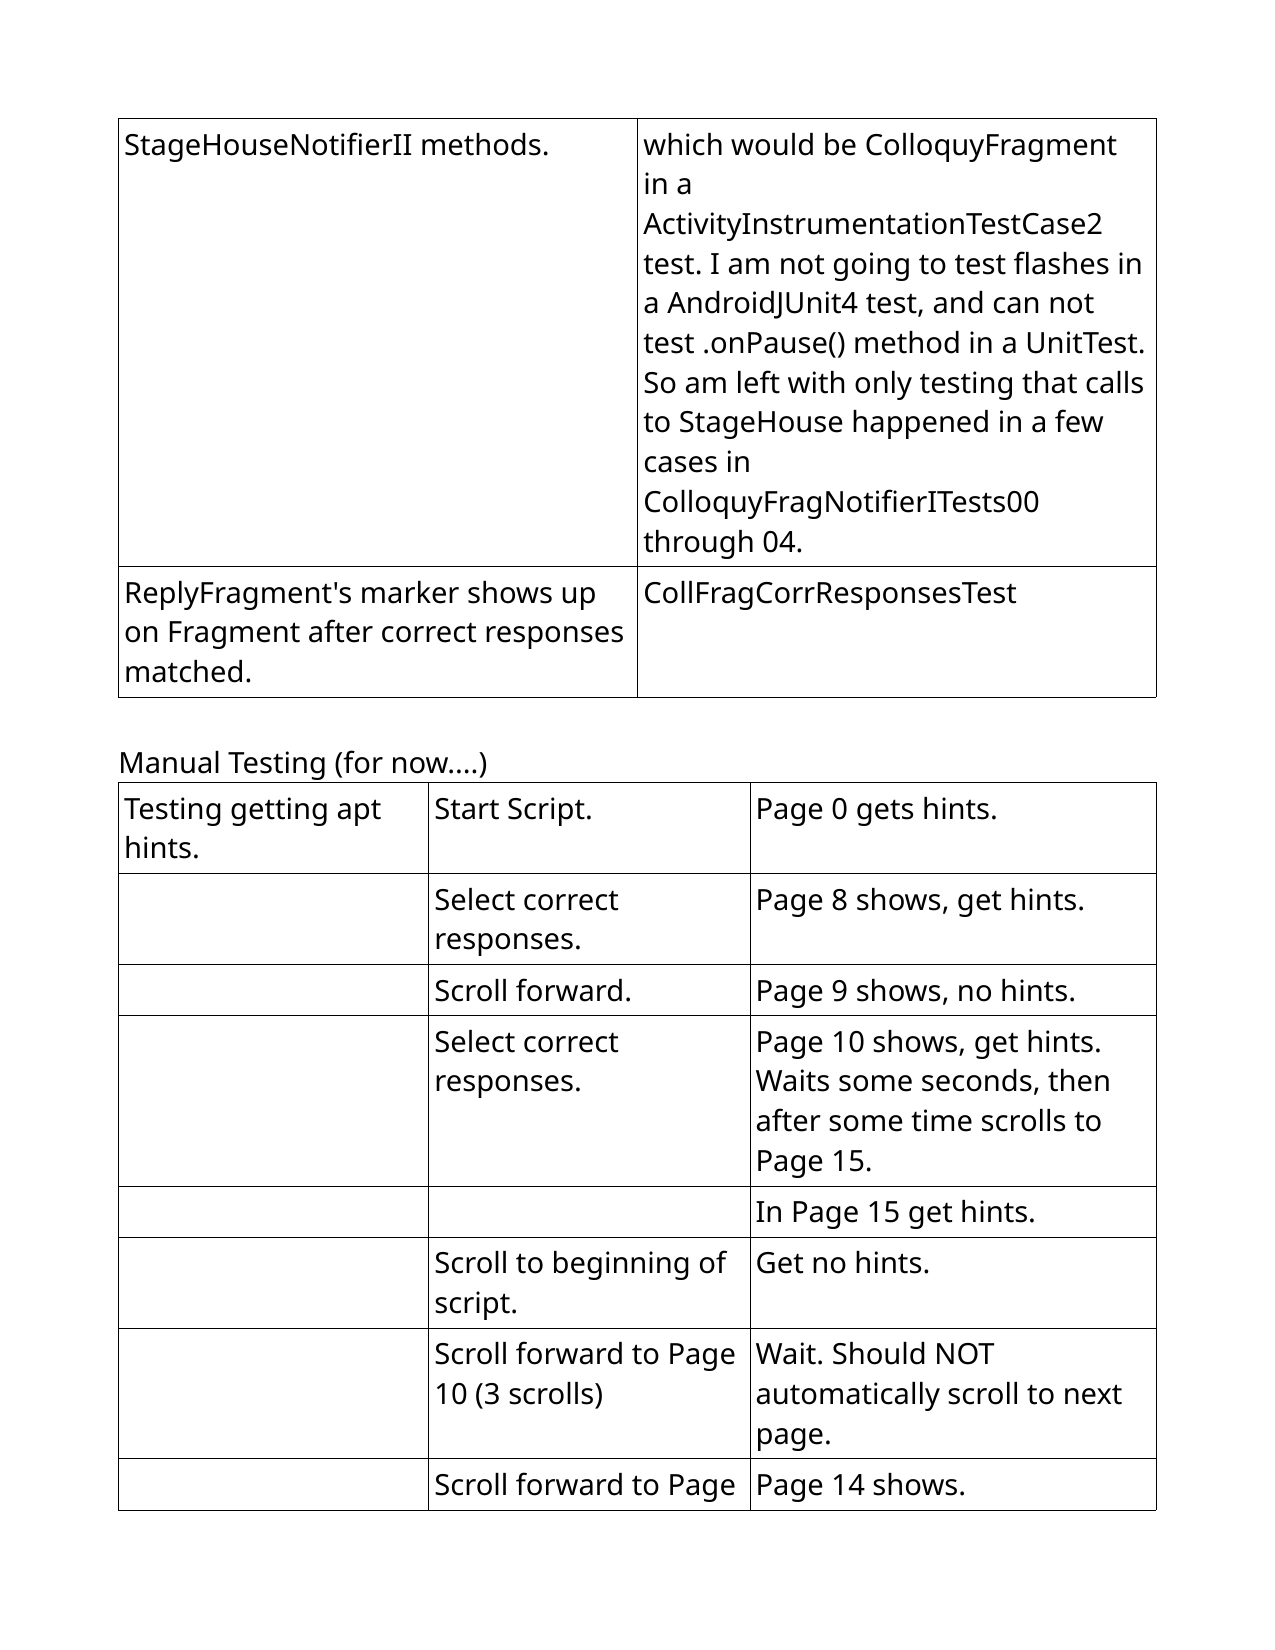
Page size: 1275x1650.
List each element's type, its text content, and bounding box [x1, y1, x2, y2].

table_cell Wait. Should NOT automatically scroll to next page. [751, 1329, 1156, 1458]
table_cell Select correct responses. [429, 1016, 750, 1186]
table_cell In Page 15 get hints. [751, 1187, 1156, 1237]
table_cell Page 9 shows, no hints. [751, 965, 1156, 1015]
table_cell Select correct responses. [429, 874, 750, 964]
table_cell [119, 1459, 428, 1509]
table_cell Scroll forward to Page 10 (3 scrolls) [429, 1329, 750, 1458]
text Manual Testing (for now....) [118, 742, 1157, 782]
table_cell [119, 1016, 428, 1186]
table_cell Page 10 shows, get hints. Waits some seconds, then after some time scrolls to Page 15. [751, 1016, 1156, 1186]
table_cell [119, 1329, 428, 1458]
table_cell StageHouseNotifierII methods. [119, 119, 637, 566]
table_header Page 0 gets hints. [751, 783, 1156, 873]
table_cell [119, 965, 428, 1015]
table_cell [119, 1238, 428, 1328]
table_cell Page 8 shows, get hints. [751, 874, 1156, 964]
table_header Testing getting apt hints. [119, 783, 428, 873]
table_cell Scroll forward. [429, 965, 750, 1015]
table_cell [119, 1187, 428, 1237]
table_cell Page 14 shows. [751, 1459, 1156, 1509]
table_cell ReplyFragment's marker shows up on Fragment after correct responses matched. [119, 567, 637, 697]
table_header Start Script. [429, 783, 750, 873]
table_cell [119, 874, 428, 964]
table_cell Scroll to beginning of script. [429, 1238, 750, 1328]
table_cell Get no hints. [751, 1238, 1156, 1328]
table_cell [429, 1187, 750, 1237]
table_cell which would be ColloquyFragment in a ActivityInstrumentationTestCase2 test. I am not going to test flashes in a AndroidJUnit4 test, and can not test .onPause() method in a UnitTest. So am left with only testing that calls to StageHouse happened in a few cases in ColloquyFragNotifierITests00 through 04. [638, 119, 1156, 566]
table_cell Scroll forward to Page [429, 1459, 750, 1509]
table_cell CollFragCorrResponsesTest [638, 567, 1156, 697]
